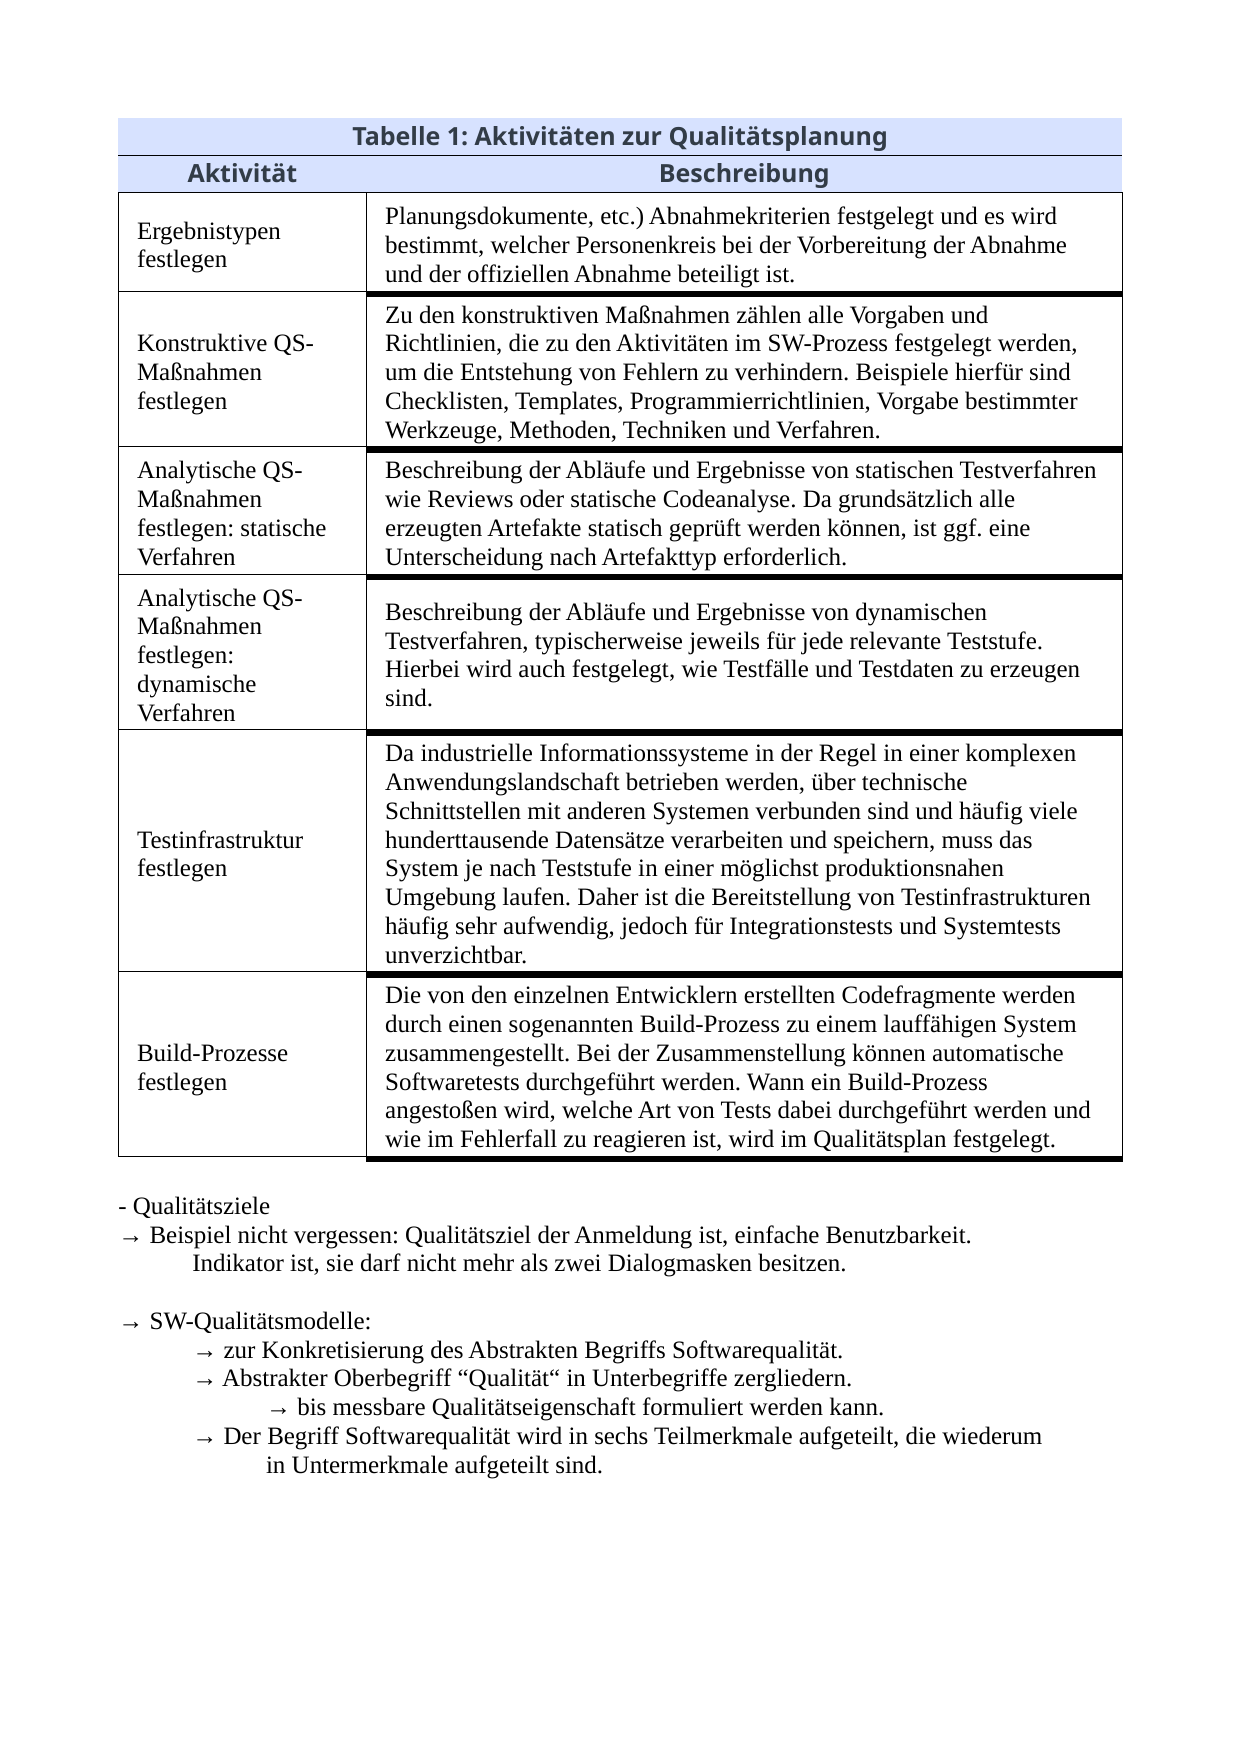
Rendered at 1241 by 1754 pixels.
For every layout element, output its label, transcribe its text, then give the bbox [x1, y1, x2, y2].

table_cell Aktivität [118, 156, 366, 192]
text → zur Konkretisierung des Abstrakten Begriffs Softwarequalität. [118, 1335, 1122, 1363]
table_header Tabelle 1: Aktivitäten zur Qualitätsplanung [118, 118, 1122, 155]
table_cell Zu den konstruktiven Maßnahmen zählen alle Vorgaben und Richtlinien, die zu den Aktivitäten im SW-Prozess festgelegt werden, um die Entstehung von Fehlern zu verhindern. Beispiele hierfür sind Checklisten, Templates, Programmierrichtlinien, Vorgabe bestimmter Werkzeuge, Methoden, Techniken und Verfahren. [367, 297, 1122, 446]
table_cell Testinfrastruktur festlegen [119, 730, 366, 971]
table_cell Beschreibung [366, 156, 1122, 192]
text → bis messbare Qualitätseigenschaft formuliert werden kann. [118, 1392, 1122, 1421]
table_cell Konstruktive QS-Maßnahmen festlegen [119, 292, 366, 446]
text → Abstrakter Oberbegriff “Qualität“ in Unterbegriffe zergliedern. [118, 1363, 1122, 1392]
text → Der Begriff Softwarequalität wird in sechs Teilmerkmale aufgeteilt, die wiederum [118, 1421, 1122, 1450]
table_cell Beschreibung der Abläufe und Ergebnisse von dynamischen Testverfahren, typischerweise jeweils für jede relevante Teststufe. Hierbei wird auch festgelegt, wie Testfälle und Testdaten zu erzeugen sind. [367, 580, 1122, 729]
table_cell Ergebnistypen festlegen [119, 193, 366, 291]
table_cell Beschreibung der Abläufe und Ergebnisse von statischen Testverfahren wie Reviews oder statische Codeanalyse. Da grundsätzlich alle erzeugten Artefakte statisch geprüft werden können, ist ggf. eine Unterscheidung nach Artefakttyp erforderlich. [367, 453, 1122, 573]
table_cell Analytische QS-Maßnahmen festlegen: statische Verfahren [119, 447, 366, 573]
table_cell Da industrielle Informationssysteme in der Regel in einer komplexen Anwendungslandschaft betrieben werden, über technische Schnittstellen mit anderen Systemen verbunden sind und häufig viele hunderttausende Datensätze verarbeiten und speichern, muss das System je nach Teststufe in einer möglichst produktionsnahen Umgebung laufen. Daher ist die Bereitstellung von Testinfrastrukturen häufig sehr aufwendig, jedoch für Integrationstests und Systemtests unverzichtbar. [367, 736, 1122, 971]
text - Qualitätsziele [118, 1191, 1122, 1220]
table_cell Die von den einzelnen Entwicklern erstellten Code­fragmente werden durch einen sogenannten Build-Prozess zu einem lauffähigen System zusammengestellt. Bei der Zusammenstellung können automatische Softwaretests durchgeführt werden. Wann ein Build-Prozess angestoßen wird, welche Art von Tests dabei durchgeführt werden und wie im Fehlerfall zu reagieren ist, wird im Qualitätsplan festgelegt. [367, 978, 1122, 1156]
text → Beispiel nicht vergessen: Qualitätsziel der Anmeldung ist, einfache Benutzbarkeit. [118, 1220, 1122, 1248]
table_cell Analytische QS-Maßnahmen festlegen: dynamische Verfahren [119, 575, 366, 729]
text → SW-Qualitätsmodelle: [118, 1306, 1122, 1335]
text in Untermerkmale aufgeteilt sind. [118, 1450, 1122, 1478]
text Indikator ist, sie darf nicht mehr als zwei Dialogmasken besitzen. [118, 1248, 1122, 1277]
table_cell Planungsdokumente, etc.) Abnahmekriterien festgelegt und es wird bestimmt, welcher Personenkreis bei der Vorbereitung der Abnahme und der offiziellen Abnahme beteiligt ist. [367, 193, 1122, 291]
table_cell Build-Prozesse festlegen [119, 972, 366, 1156]
